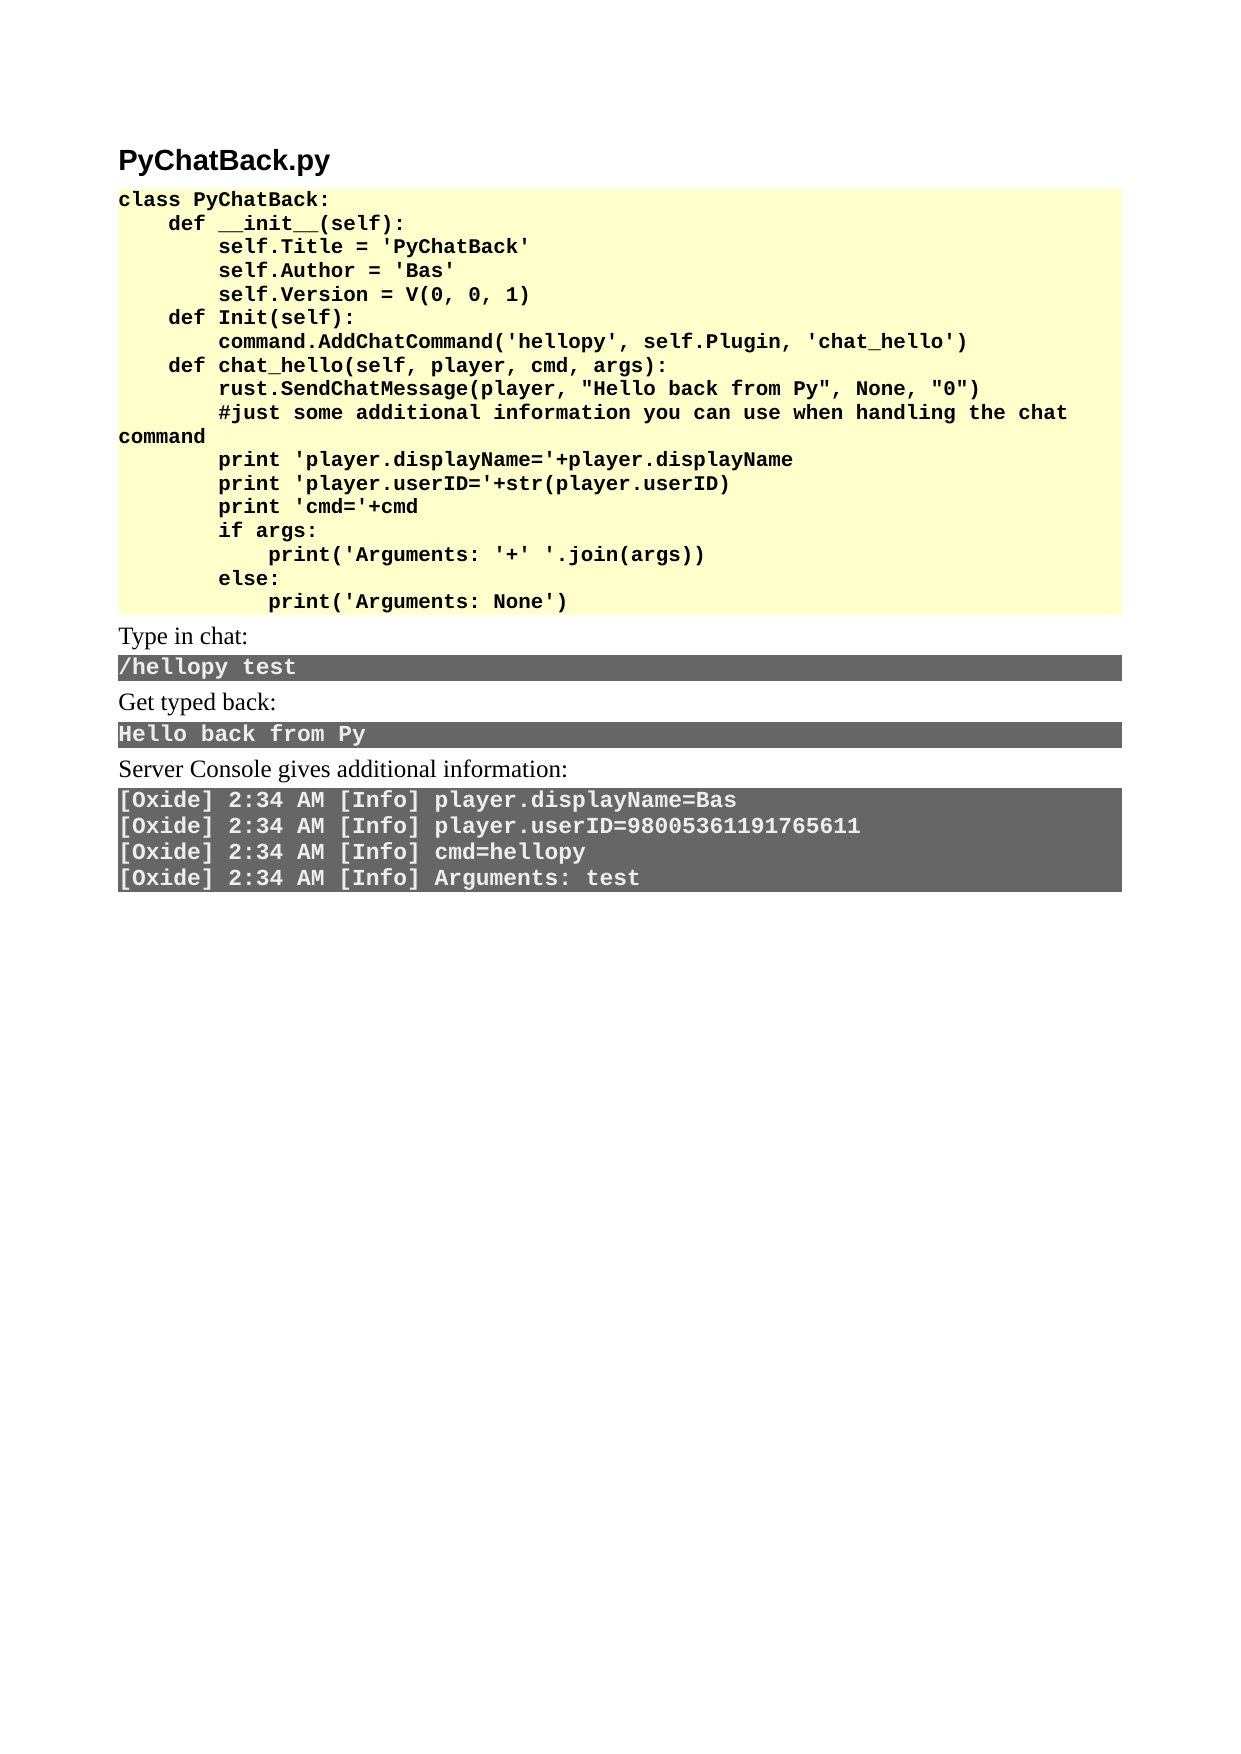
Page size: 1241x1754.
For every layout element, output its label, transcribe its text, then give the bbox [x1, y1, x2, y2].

text #just some additional information you can use when handling the chat command [118, 402, 1122, 449]
text [Oxide] 2:34 AM [Info] player.displayName=Bas [118, 788, 1122, 814]
text Type in chat: [118, 621, 1122, 649]
text def chat_hello(self, player, cmd, args): [118, 355, 1122, 378]
text if args: [118, 520, 1122, 544]
text Server Console gives additional information: [118, 754, 1122, 783]
text def Init(self): [118, 307, 1122, 331]
text Get typed back: [118, 687, 1122, 716]
text print 'cmd='+cmd [118, 497, 1122, 520]
text [Oxide] 2:34 AM [Info] player.userID=98005361191765611 [118, 814, 1122, 840]
text class PyChatBack: [118, 189, 1122, 213]
text def __init__(self): [118, 213, 1122, 236]
text [Oxide] 2:34 AM [Info] cmd=hellopy [118, 840, 1122, 866]
text self.Title = 'PyChatBack' [118, 236, 1122, 260]
text print('Arguments: '+' '.join(args)) [118, 544, 1122, 567]
text self.Version = V(0, 0, 1) [118, 284, 1122, 307]
text print('Arguments: None') [118, 591, 1122, 615]
text self.Author = 'Bas' [118, 260, 1122, 284]
text else: [118, 567, 1122, 591]
text print 'player.displayName='+player.displayName [118, 449, 1122, 473]
text Hello back from Py [118, 722, 1122, 748]
text rust.SendChatMessage(player, "Hello back from Py", None, "0") [118, 378, 1122, 402]
subtitle PyChatBack.py [118, 143, 1122, 177]
text [Oxide] 2:34 AM [Info] Arguments: test [118, 866, 1122, 892]
text /hellopy test [118, 655, 1122, 681]
text command.AddChatCommand('hellopy', self.Plugin, 'chat_hello') [118, 331, 1122, 355]
text print 'player.userID='+str(player.userID) [118, 473, 1122, 497]
